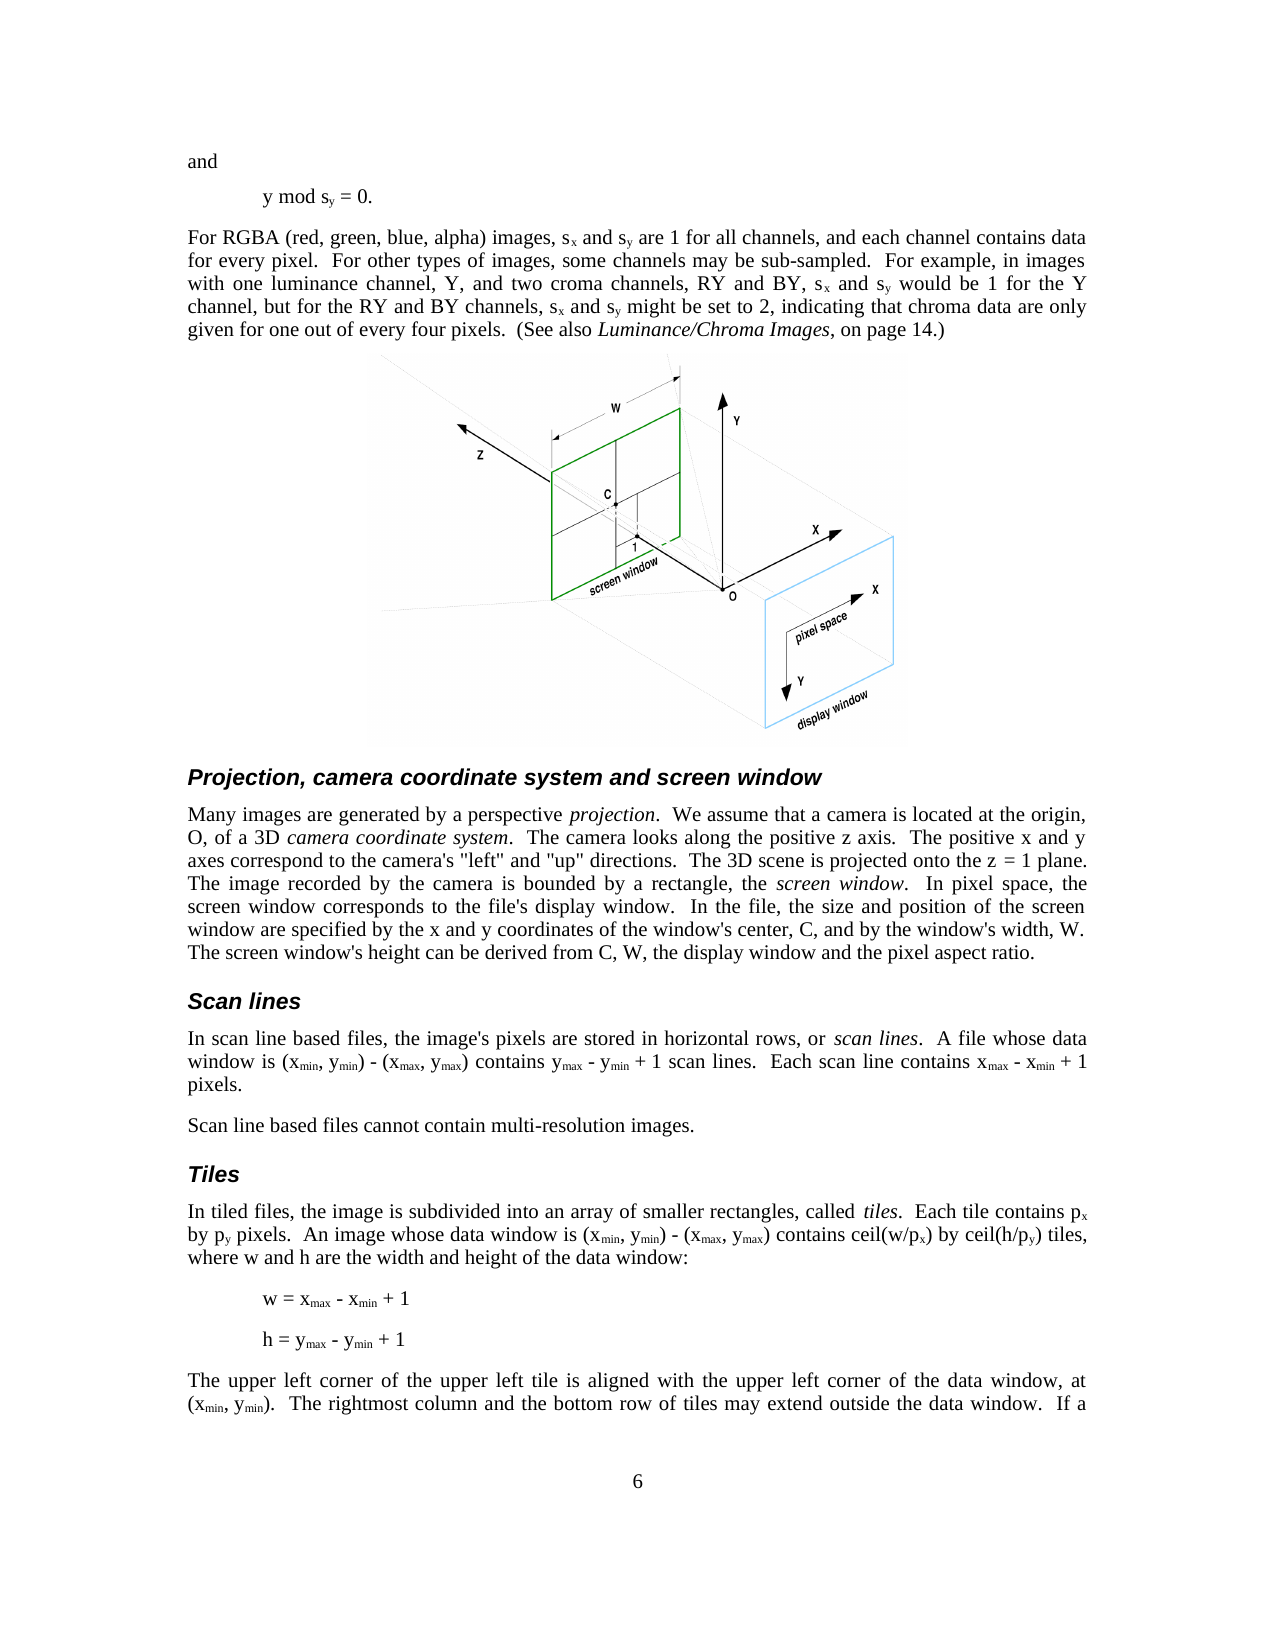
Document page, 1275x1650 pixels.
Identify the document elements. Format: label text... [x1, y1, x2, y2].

text In scan line based files, the image's pixels are stored in horizontal rows, or scan lines. A file whose data window is (xmin, ymin) - (xmax, ymax) contains ymax - ymin + 1 scan lines. Each scan line contains xmax - xmin + 1 pixels. [187, 1027, 1087, 1096]
text Many images are generated by a perspective projection. We assume that a camera is located at the origin, O, of a 3D camera coordinate system. The camera looks along the positive z axis. The positive x and y axes correspond to the camera's "left" and "up" directions. The 3D scene is projected onto the z = 1 plane. The image recorded by the camera is bounded by a rectangle, the screen window. In pixel space, the screen window corresponds to the file's display window. In the file, the size and position of the screen window are specified by the x and y coordinates of the window's center, C, and by the window's width, W. The screen window's height can be derived from C, W, the display window and the pixel aspect ratio. [187, 803, 1087, 964]
text For RGBA (red, green, blue, alpha) images, sx and sy are 1 for all channels, and each channel contains data for every pixel. For other types of images, some channels may be sub-sampled. For example, in images with one luminance channel, Y, and two croma channels, RY and BY, sx and sy would be 1 for the Y channel, but for the RY and BY channels, sx and sy might be set to 2, indicating that chroma data are only given for one out of every four pixels. (See also Luminance/Chroma Images, on page 14.) [187, 226, 1087, 341]
text Scan line based files cannot contain multi-resolution images. [187, 1114, 1087, 1137]
subtitle Projection, camera coordinate system and screen window [187, 366, 1087, 790]
text The upper left corner of the upper left tile is aligned with the upper left corner of the data window, at (xmin, ymin). The rightmost column and the bottom row of tiles may extend outside the data window. If a [187, 1369, 1087, 1415]
subtitle Tiles [187, 1162, 1087, 1188]
text h = ymax - ymin + 1 [262, 1328, 1087, 1351]
text and [187, 150, 1087, 173]
text In tiled files, the image is subdivided into an array of smaller rectangles, called tiles. Each tile contains px by py pixels. An image whose data window is (xmin, ymin) - (xmax, ymax) contains ceil(w/px) by ceil(h/py) tiles, where w and h are the width and height of the data window: [187, 1200, 1087, 1269]
text y mod sy = 0. [262, 185, 1087, 208]
subtitle Scan lines [187, 989, 1087, 1014]
text w = xmax - xmin + 1 [262, 1287, 1087, 1310]
picture [366, 353, 909, 747]
